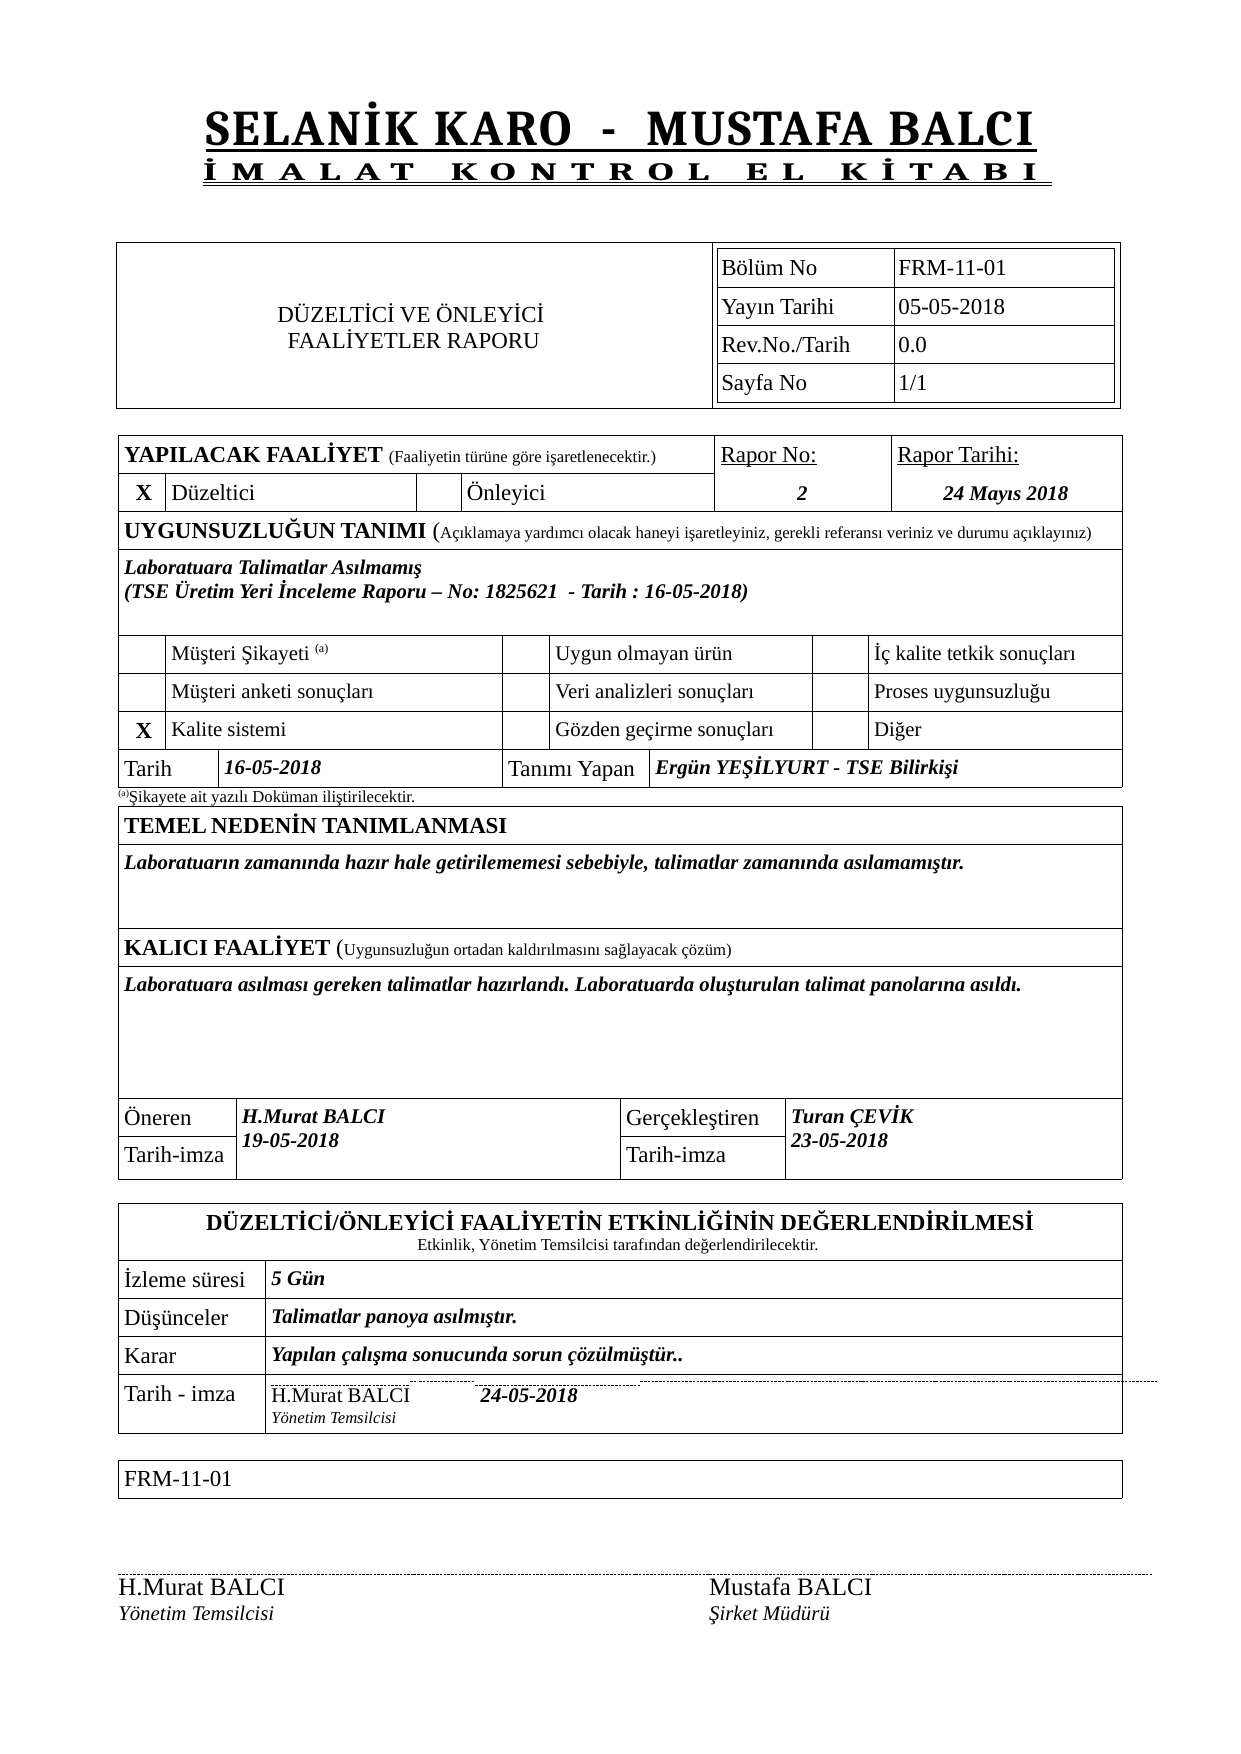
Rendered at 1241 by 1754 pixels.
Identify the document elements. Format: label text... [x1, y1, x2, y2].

table_cell [813, 674, 868, 711]
table_cell Diğer [869, 712, 1122, 749]
table_cell Laboratuarın zamanında hazır hale getirilememesi sebebiyle, talimatlar zamanında asılamamıştır. [119, 845, 1122, 928]
table_cell [503, 712, 549, 749]
table_header Ergün YEŞİLYURT - TSE Bilirkişi [650, 750, 1122, 787]
table_cell [813, 636, 868, 673]
table_cell 05-05-2018 [895, 288, 1114, 325]
table_cell [119, 674, 165, 711]
table_cell Talimatlar panoya asılmıştır. [266, 1299, 1122, 1336]
table_header FRM-11-01 [895, 249, 1114, 287]
table_cell Rev.No./Tarih [718, 326, 894, 363]
table_header Rapor Tarihi: 24 Mayıs 2018 [892, 436, 1122, 511]
table_cell Veri analizleri sonuçları [550, 674, 812, 711]
table_cell [417, 474, 461, 511]
table_header FRM-11-01 [119, 1461, 1122, 1498]
table_cell Müşteri Şikayeti (a) [166, 636, 502, 673]
table_cell Yayın Tarihi [718, 288, 894, 325]
table_header [713, 243, 1120, 408]
table_cell Yapılan çalışma sonucunda sorun çözülmüştür.. [266, 1337, 1122, 1374]
table_cell 5 Gün [266, 1261, 1122, 1298]
table_header Rapor No: 2 [715, 436, 891, 511]
table_cell Turan ÇEVİK 23-05-2018 [786, 1099, 1122, 1179]
table_cell Öneren [119, 1099, 236, 1136]
table_header Tarih [119, 750, 218, 787]
table_cell [813, 712, 868, 749]
table_cell Düzeltici [166, 474, 416, 511]
table_header Bölüm No [718, 249, 894, 287]
table_cell İzleme süresi [119, 1261, 265, 1298]
text (a)Şikayete ait yazılı Doküman iliştirilecektir. [118, 788, 1122, 806]
table_cell Laboratuara asılması gereken talimatlar hazırlandı. Laboratuarda oluşturulan talimat panolarına asıldı. [119, 967, 1122, 1098]
table_cell Gözden geçirme sonuçları [550, 712, 812, 749]
table_cell [503, 674, 549, 711]
table_cell Tarih - imza [119, 1375, 265, 1433]
table_cell Karar [119, 1337, 265, 1374]
table_header KALICI FAALİYET (Uygunsuzluğun ortadan kaldırılmasını sağlayacak çözüm) [119, 929, 1122, 966]
table_cell Tarih-imza [119, 1137, 236, 1179]
table_cell Müşteri anketi sonuçları [166, 674, 502, 711]
table_header TEMEL NEDENİN TANIMLANMASI [119, 807, 1122, 844]
table_cell [119, 636, 165, 673]
table_cell X [119, 474, 165, 511]
table_cell İç kalite tetkik sonuçları [869, 636, 1122, 673]
table_cell [503, 636, 549, 673]
table_cell Tarih-imza [621, 1137, 785, 1179]
table_cell Uygun olmayan ürün [550, 636, 812, 673]
table_cell UYGUNSUZLUĞUN TANIMI (Açıklamaya yardımcı olacak haneyi işaretleyiniz, gerekli referansı veriniz ve durumu açıklayınız) [119, 512, 1122, 549]
table_header Tanımı Yapan [503, 750, 649, 787]
table_header YAPILACAK FAALİYET (Faaliyetin türüne göre işaretlenecektir.) [119, 436, 714, 473]
table_header 16-05-2018 [219, 750, 502, 787]
table_cell 0.0 [895, 326, 1114, 363]
table_cell Proses uygunsuzluğu [869, 674, 1122, 711]
table_cell 1/1 [895, 364, 1114, 402]
table_cell H.Murat BALCI 19-05-2018 [237, 1099, 620, 1179]
table_header DÜZELTİCİ VE ÖNLEYİCİ FAALİYETLER RAPORU [117, 243, 712, 408]
table_header DÜZELTİCİ/ÖNLEYİCİ FAALİYETİN ETKİNLİĞİNİN DEĞERLENDİRİLMESİ Etkinlik, Yönetim Temsilcisi tarafından değerlendirilecektir. [119, 1204, 1122, 1260]
table_cell Gerçekleştiren [621, 1099, 785, 1136]
table_cell Düşünceler [119, 1299, 265, 1336]
table_cell Sayfa No [718, 364, 894, 402]
table_cell Önleyici [462, 474, 714, 511]
table_cell Kalite sistemi [166, 712, 502, 749]
table_cell H.Murat BALCI 24-05-2018 Yönetim Temsilcisi [266, 1375, 1122, 1433]
table_cell Laboratuara Talimatlar Asılmamış (TSE Üretim Yeri İnceleme Raporu – No: 1825621 - Tarih : 16-05-2018) [119, 550, 1122, 635]
table_cell X [119, 712, 165, 749]
